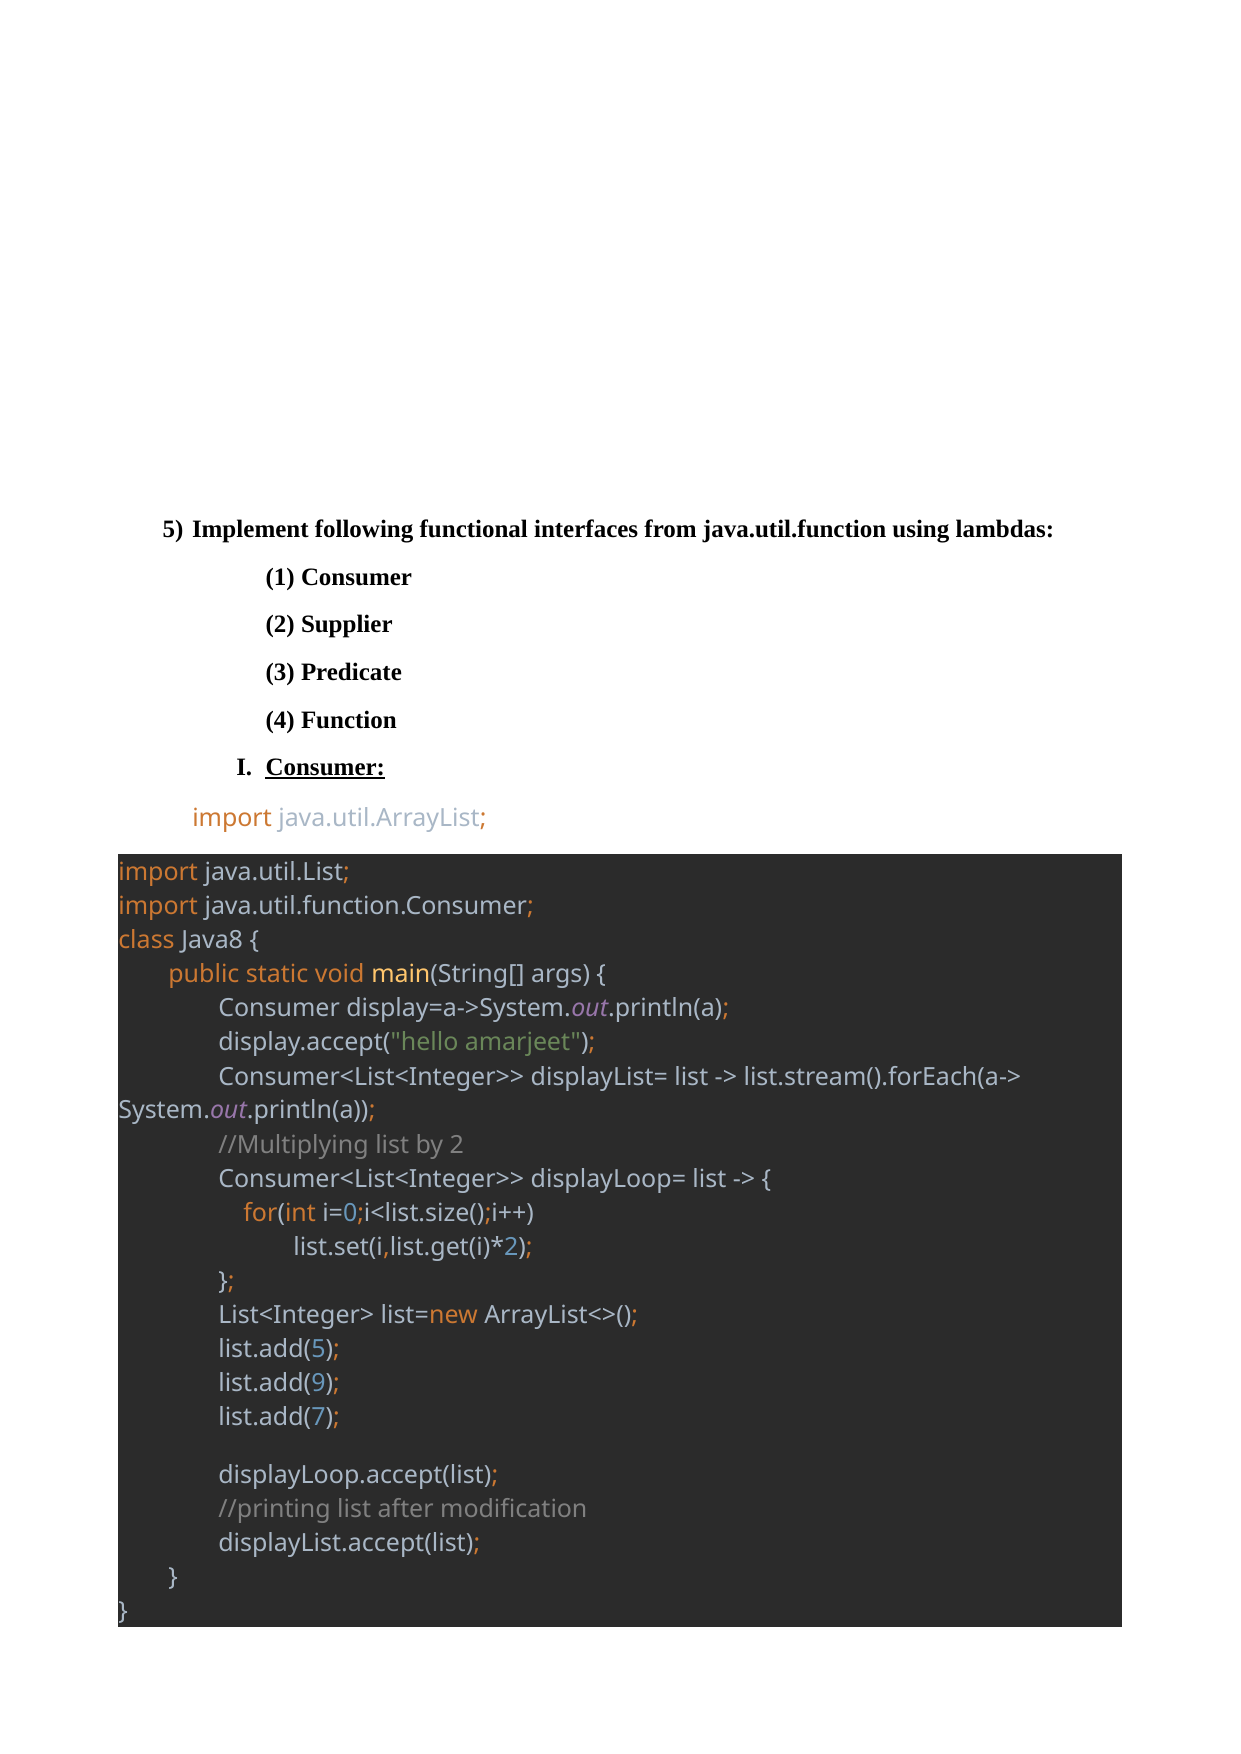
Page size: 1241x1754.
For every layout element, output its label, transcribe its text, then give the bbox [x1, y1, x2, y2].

text import java.util.ArrayList; [118, 800, 1122, 834]
text Consumer<List<Integer>> displayList= list -> list.stream().forEach(a-> System.out.println(a)); [118, 1058, 1122, 1126]
text list.add(7); [118, 1399, 1122, 1433]
list (1) Consumer [236, 562, 1122, 591]
text Consumer display=a->System.out.println(a); [118, 990, 1122, 1024]
text } [118, 1559, 1122, 1593]
text display.accept("hello amarjeet"); [118, 1024, 1122, 1058]
list (2) Supplier [236, 609, 1122, 638]
text for(int i=0;i<list.size();i++) [118, 1194, 1122, 1228]
text List<Integer> list=new ArrayList<>(); [118, 1297, 1122, 1331]
list (3) Predicate [236, 657, 1122, 686]
text displayList.accept(list); [118, 1524, 1122, 1559]
text } [118, 1593, 1122, 1627]
text }; [118, 1262, 1122, 1297]
text displayLoop.accept(list); [118, 1456, 1122, 1491]
list Implement following functional interfaces from java.util.function using lambdas: [162, 514, 1122, 543]
text class Java8 { [118, 922, 1122, 956]
text list.set(i,list.get(i)*2); [118, 1228, 1122, 1262]
text Consumer<List<Integer>> displayLoop= list -> { [118, 1160, 1122, 1194]
text public static void main(String[] args) { [118, 956, 1122, 990]
text import java.util.function.Consumer; [118, 888, 1122, 922]
list Consumer: [236, 752, 1122, 781]
text //printing list after modification [118, 1491, 1122, 1524]
list (4) Function [236, 705, 1122, 733]
text import java.util.List; [118, 854, 1122, 888]
text list.add(5); [118, 1331, 1122, 1365]
text list.add(9); [118, 1365, 1122, 1399]
text //Multiplying list by 2 [118, 1126, 1122, 1160]
